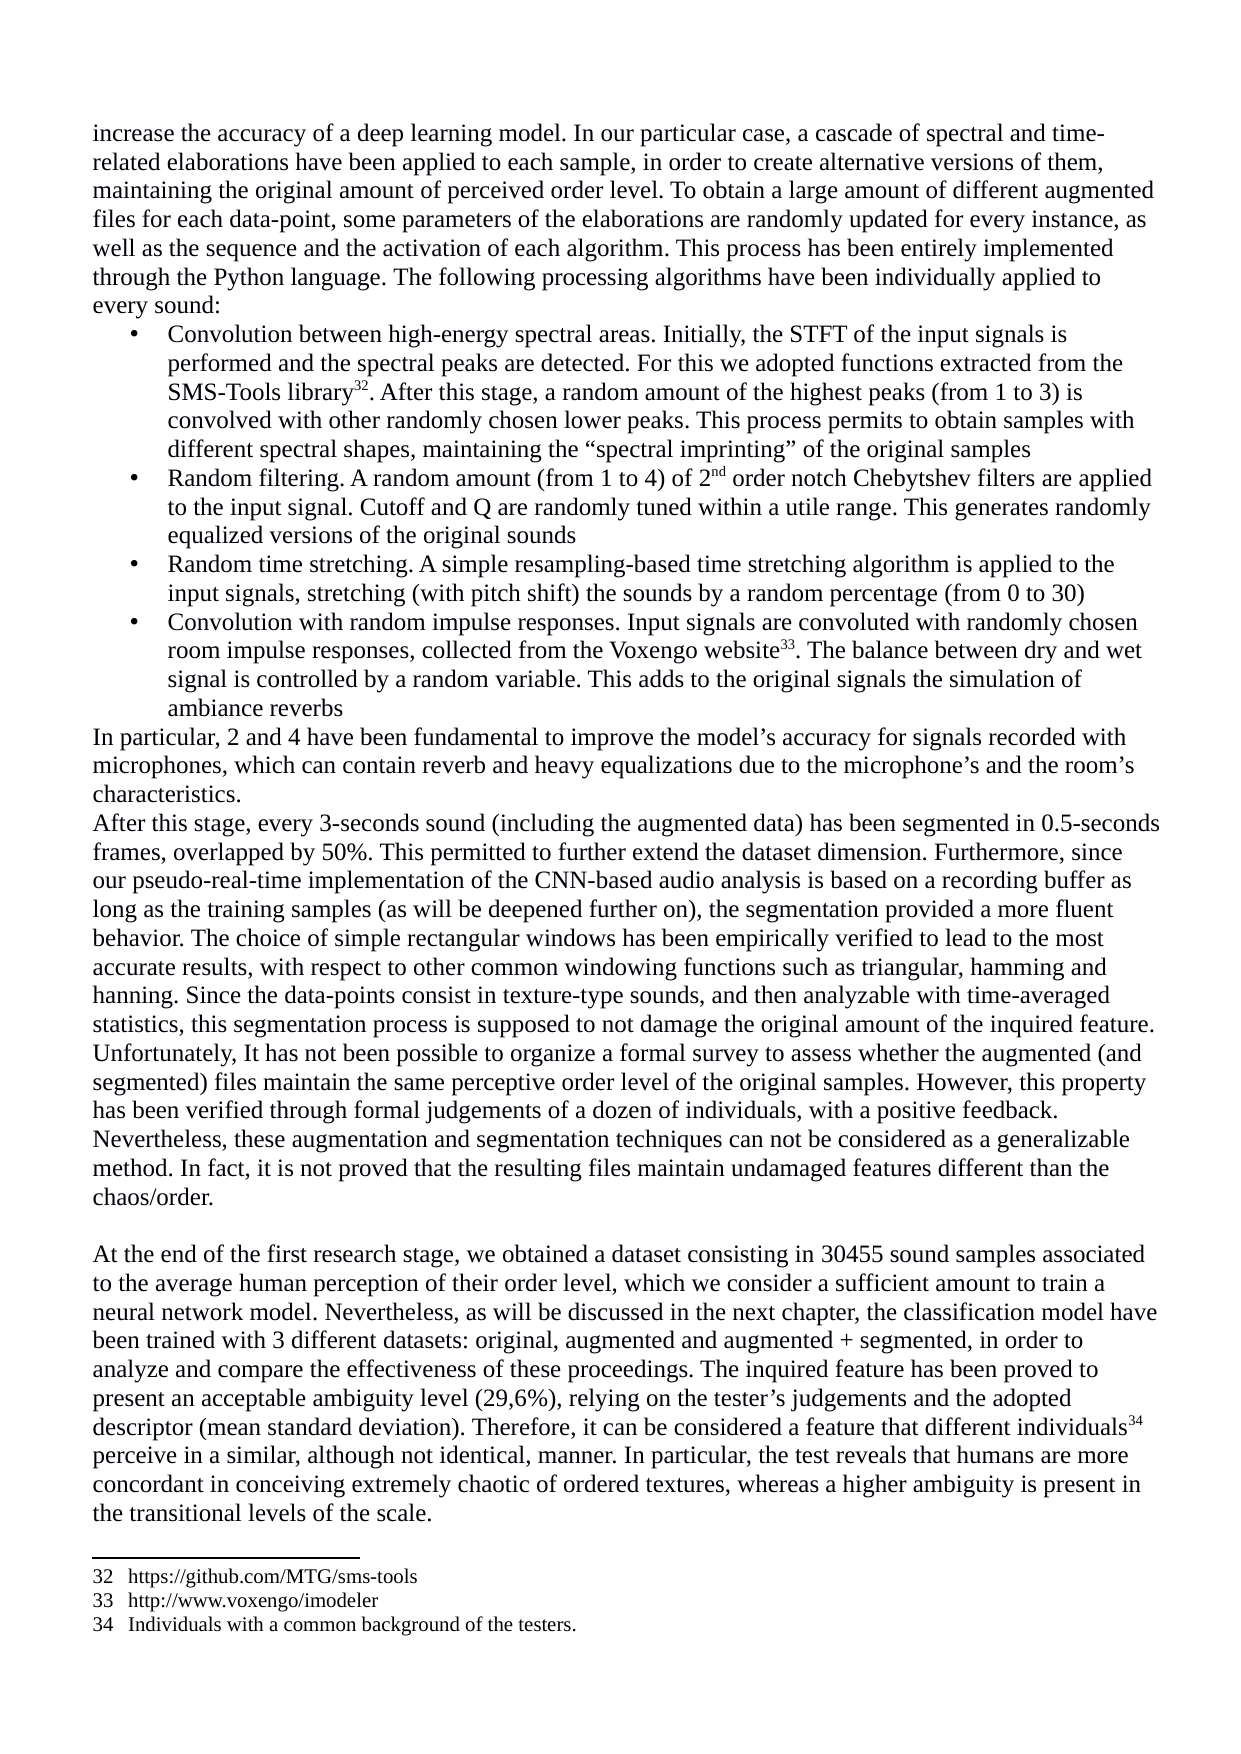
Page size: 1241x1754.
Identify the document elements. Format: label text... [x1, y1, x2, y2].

list http://www.voxengo/imodeler [92, 1588, 1160, 1612]
list https://github.com/MTG/sms-tools [92, 1564, 1160, 1588]
text increase the accuracy of a deep learning model. In our particular case, a cascade of spectral and time-related elaborations have been applied to each sample, in order to create alternative versions of them, maintaining the original amount of perceived order level. To obtain a large amount of different augmented files for each data-point, some parameters of the elaborations are randomly updated for every instance, as well as the sequence and the activation of each algorithm. This process has been entirely implemented through the Python language. The following processing algorithms have been individually applied to every sound: [92, 118, 1160, 319]
text In particular, 2 and 4 have been fundamental to improve the model’s accuracy for signals recorded with microphones, which can contain reverb and heavy equalizations due to the microphone’s and the room’s characteristics. [92, 722, 1160, 808]
list Convolution between high-energy spectral areas. Initially, the STFT of the input signals is performed and the spectral peaks are detected. For this we adopted functions extracted from the SMS-Tools library. After this stage, a random amount of the highest peaks (from 1 to 3) is convolved with other randomly chosen lower peaks. This process permits to obtain samples with different spectral shapes, maintaining the “spectral imprinting” of the original samples [130, 319, 1160, 463]
text After this stage, every 3-seconds sound (including the augmented data) has been segmented in 0.5-seconds frames, overlapped by 50%. This permitted to further extend the dataset dimension. Furthermore, since our pseudo-real-time implementation of the CNN-based audio analysis is based on a recording buffer as long as the training samples (as will be deepened further on), the segmentation provided a more fluent behavior. The choice of simple rectangular windows has been empirically verified to lead to the most accurate results, with respect to other common windowing functions such as triangular, hamming and hanning. Since the data-points consist in texture-type sounds, and then analyzable with time-averaged statistics, this segmentation process is supposed to not damage the original amount of the inquired feature. Unfortunately, It has not been possible to organize a formal survey to assess whether the augmented (and segmented) files maintain the same perceptive order level of the original samples. However, this property has been verified through formal judgements of a dozen of individuals, with a positive feedback. Nevertheless, these augmentation and segmentation techniques can not be considered as a generalizable method. In fact, it is not proved that the resulting files maintain undamaged features different than the chaos/order. [92, 808, 1160, 1211]
list Random filtering. A random amount (from 1 to 4) of 2nd order notch Chebytshev filters are applied to the input signal. Cutoff and Q are randomly tuned within a utile range. This generates randomly equalized versions of the original sounds [130, 463, 1160, 549]
list Convolution with random impulse responses. Input signals are convoluted with randomly chosen room impulse responses, collected from the Voxengo website. The balance between dry and wet signal is controlled by a random variable. This adds to the original signals the simulation of ambiance reverbs [130, 607, 1160, 722]
text At the end of the first research stage, we obtained a dataset consisting in 30455 sound samples associated to the average human perception of their order level, which we consider a sufficient amount to train a neural network model. Nevertheless, as will be discussed in the next chapter, the classification model have been trained with 3 different datasets: original, augmented and augmented + segmented, in order to analyze and compare the effectiveness of these proceedings. The inquired feature has been proved to present an acceptable ambiguity level (29,6%), relying on the tester’s judgements and the adopted descriptor (mean standard deviation). Therefore, it can be considered a feature that different individuals perceive in a similar, although not identical, manner. In particular, the test reveals that humans are more concordant in conceiving extremely chaotic of ordered textures, whereas a higher ambiguity is present in the transitional levels of the scale. [92, 1239, 1160, 1527]
text Individuals with a common background of the testers. [92, 1612, 1160, 1636]
list Random time stretching. A simple resampling-based time stretching algorithm is applied to the input signals, stretching (with pitch shift) the sounds by a random percentage (from 0 to 30) [130, 549, 1160, 607]
